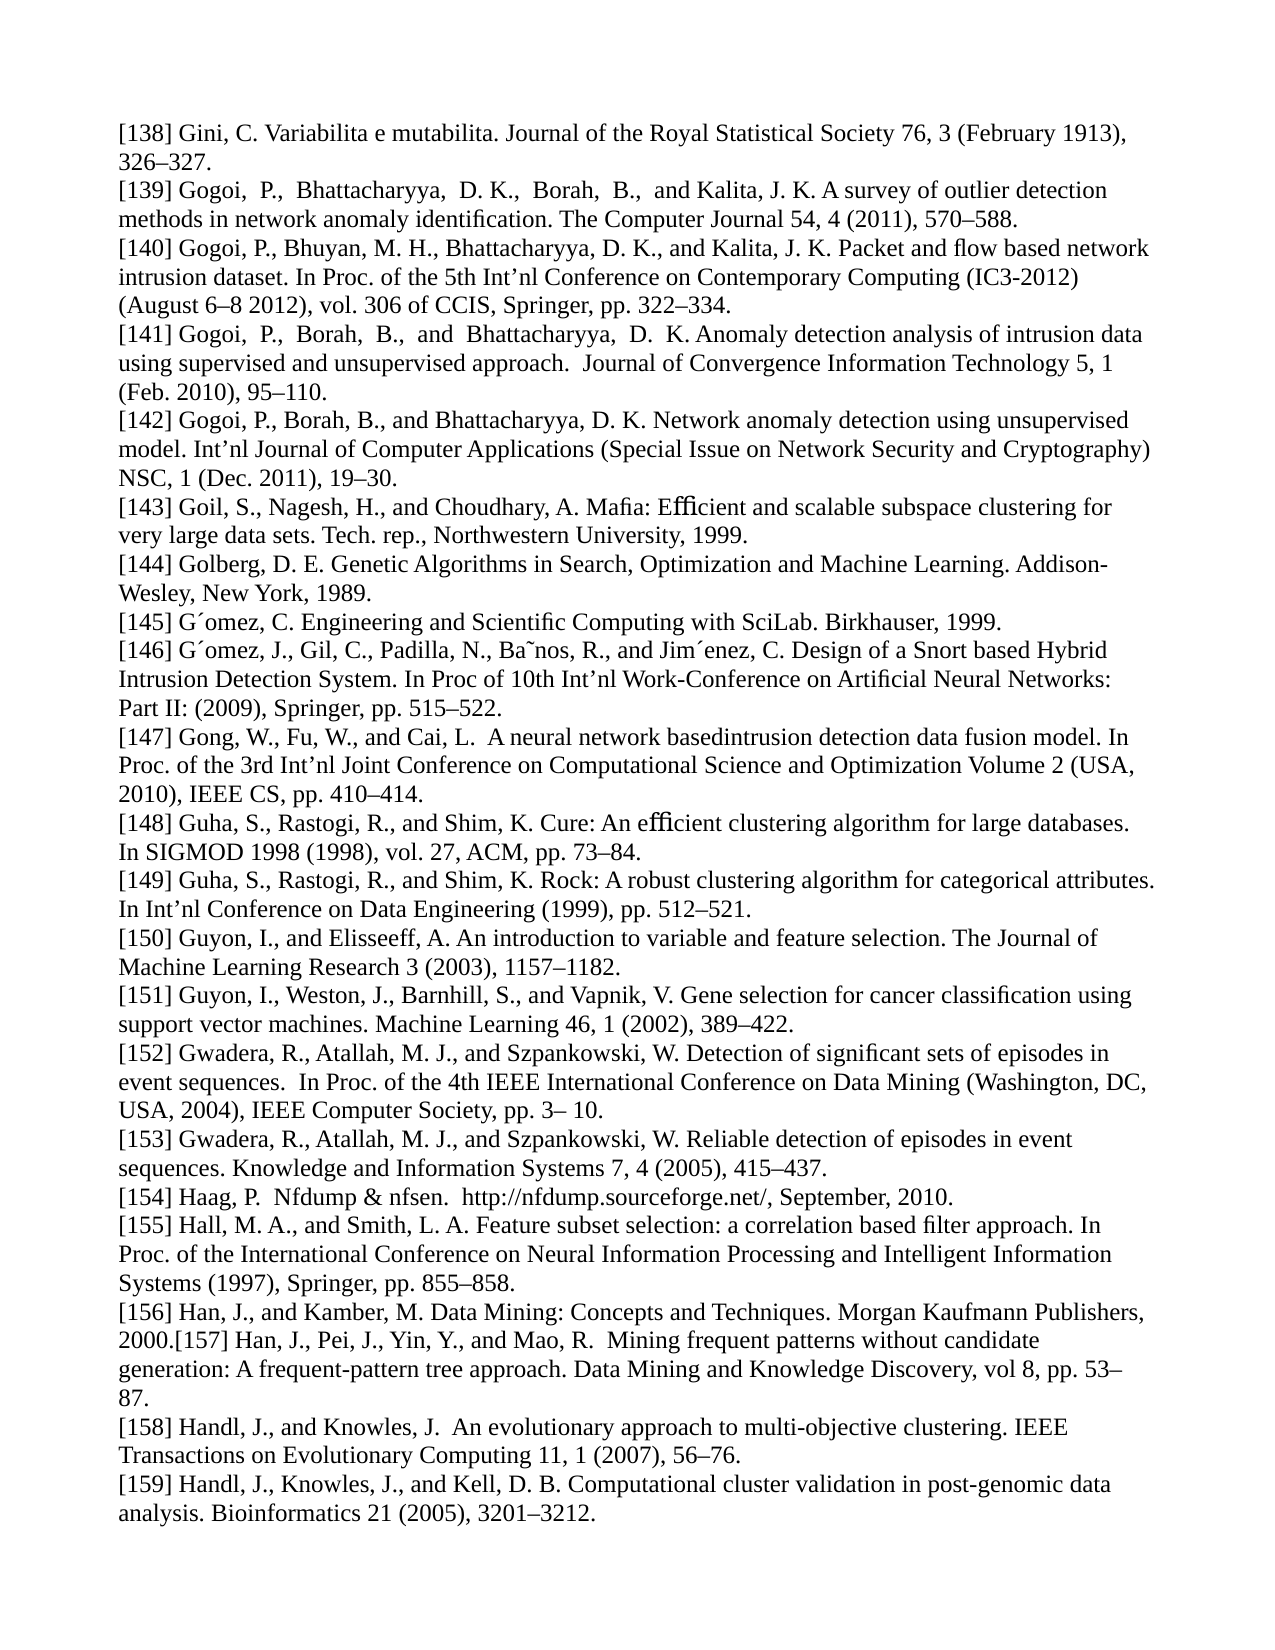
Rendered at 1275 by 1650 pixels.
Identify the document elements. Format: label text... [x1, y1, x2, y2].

text [156] Han, J., and Kamber, M. Data Mining: Concepts and Techniques. Morgan Kaufmann Publishers, 2000.[157] Han, J., Pei, J., Yin, Y., and Mao, R. Mining frequent patterns without candidate generation: A frequent-pattern tree approach. Data Mining and Knowledge Discovery, vol 8, pp. 53– 87. [118, 1297, 1157, 1412]
text [154] Haag, P. Nfdump & nfsen. http://nfdump.sourceforge.net/, September, 2010. [118, 1182, 1157, 1211]
text [159] Handl, J., Knowles, J., and Kell, D. B. Computational cluster validation in post-genomic data analysis. Bioinformatics 21 (2005), 3201–3212. [118, 1469, 1157, 1527]
text [146] G´omez, J., Gil, C., Padilla, N., Ba˜nos, R., and Jim´enez, C. Design of a Snort based Hybrid Intrusion Detection System. In Proc of 10th Int’nl Work-Conference on Artiﬁcial Neural Networks: Part II: (2009), Springer, pp. 515–522. [118, 636, 1157, 722]
text [140] Gogoi, P., Bhuyan, M. H., Bhattacharyya, D. K., and Kalita, J. K. Packet and ﬂow based network intrusion dataset. In Proc. of the 5th Int’nl Conference on Contemporary Computing (IC3-2012) (August 6–8 2012), vol. 306 of CCIS, Springer, pp. 322–334. [118, 233, 1157, 319]
text [158] Handl, J., and Knowles, J. An evolutionary approach to multi-objective clustering. IEEE Transactions on Evolutionary Computing 11, 1 (2007), 56–76. [118, 1412, 1157, 1469]
text [138] Gini, C. Variabilita e mutabilita. Journal of the Royal Statistical Society 76, 3 (February 1913), 326–327. [118, 118, 1157, 176]
text [143] Goil, S., Nagesh, H., and Choudhary, A. Maﬁa: Eﬃcient and scalable subspace clustering for very large data sets. Tech. rep., Northwestern University, 1999. [118, 492, 1157, 549]
text [149] Guha, S., Rastogi, R., and Shim, K. Rock: A robust clustering algorithm for categorical attributes. In Int’nl Conference on Data Engineering (1999), pp. 512–521. [118, 866, 1157, 923]
text [147] Gong, W., Fu, W., and Cai, L. A neural network basedintrusion detection data fusion model. In Proc. of the 3rd Int’nl Joint Conference on Computational Science and Optimization Volume 2 (USA, 2010), IEEE CS, pp. 410–414. [118, 722, 1157, 808]
text [145] G´omez, C. Engineering and Scientiﬁc Computing with SciLab. Birkhauser, 1999. [118, 607, 1157, 636]
text [139] Gogoi, P., Bhattacharyya, D. K., Borah, B., and Kalita, J. K. A survey of outlier detection methods in network anomaly identiﬁcation. The Computer Journal 54, 4 (2011), 570–588. [118, 176, 1157, 233]
text [152] Gwadera, R., Atallah, M. J., and Szpankowski, W. Detection of signiﬁcant sets of episodes in event sequences. In Proc. of the 4th IEEE International Conference on Data Mining (Washington, DC, USA, 2004), IEEE Computer Society, pp. 3– 10. [118, 1038, 1157, 1124]
text [142] Gogoi, P., Borah, B., and Bhattacharyya, D. K. Network anomaly detection using unsupervised model. Int’nl Journal of Computer Applications (Special Issue on Network Security and Cryptography) NSC, 1 (Dec. 2011), 19–30. [118, 406, 1157, 492]
text [153] Gwadera, R., Atallah, M. J., and Szpankowski, W. Reliable detection of episodes in event sequences. Knowledge and Information Systems 7, 4 (2005), 415–437. [118, 1124, 1157, 1182]
text [144] Golberg, D. E. Genetic Algorithms in Search, Optimization and Machine Learning. Addison-Wesley, New York, 1989. [118, 549, 1157, 607]
text [151] Guyon, I., Weston, J., Barnhill, S., and Vapnik, V. Gene selection for cancer classiﬁcation using support vector machines. Machine Learning 46, 1 (2002), 389–422. [118, 981, 1157, 1038]
text [148] Guha, S., Rastogi, R., and Shim, K. Cure: An eﬃcient clustering algorithm for large databases. In SIGMOD 1998 (1998), vol. 27, ACM, pp. 73–84. [118, 808, 1157, 866]
text [150] Guyon, I., and Elisseeff, A. An introduction to variable and feature selection. The Journal of Machine Learning Research 3 (2003), 1157–1182. [118, 923, 1157, 981]
text [155] Hall, M. A., and Smith, L. A. Feature subset selection: a correlation based ﬁlter approach. In Proc. of the International Conference on Neural Information Processing and Intelligent Information Systems (1997), Springer, pp. 855–858. [118, 1211, 1157, 1297]
text [141] Gogoi, P., Borah, B., and Bhattacharyya, D. K. Anomaly detection analysis of intrusion data using supervised and unsupervised approach. Journal of Convergence Information Technology 5, 1 (Feb. 2010), 95–110. [118, 319, 1157, 406]
